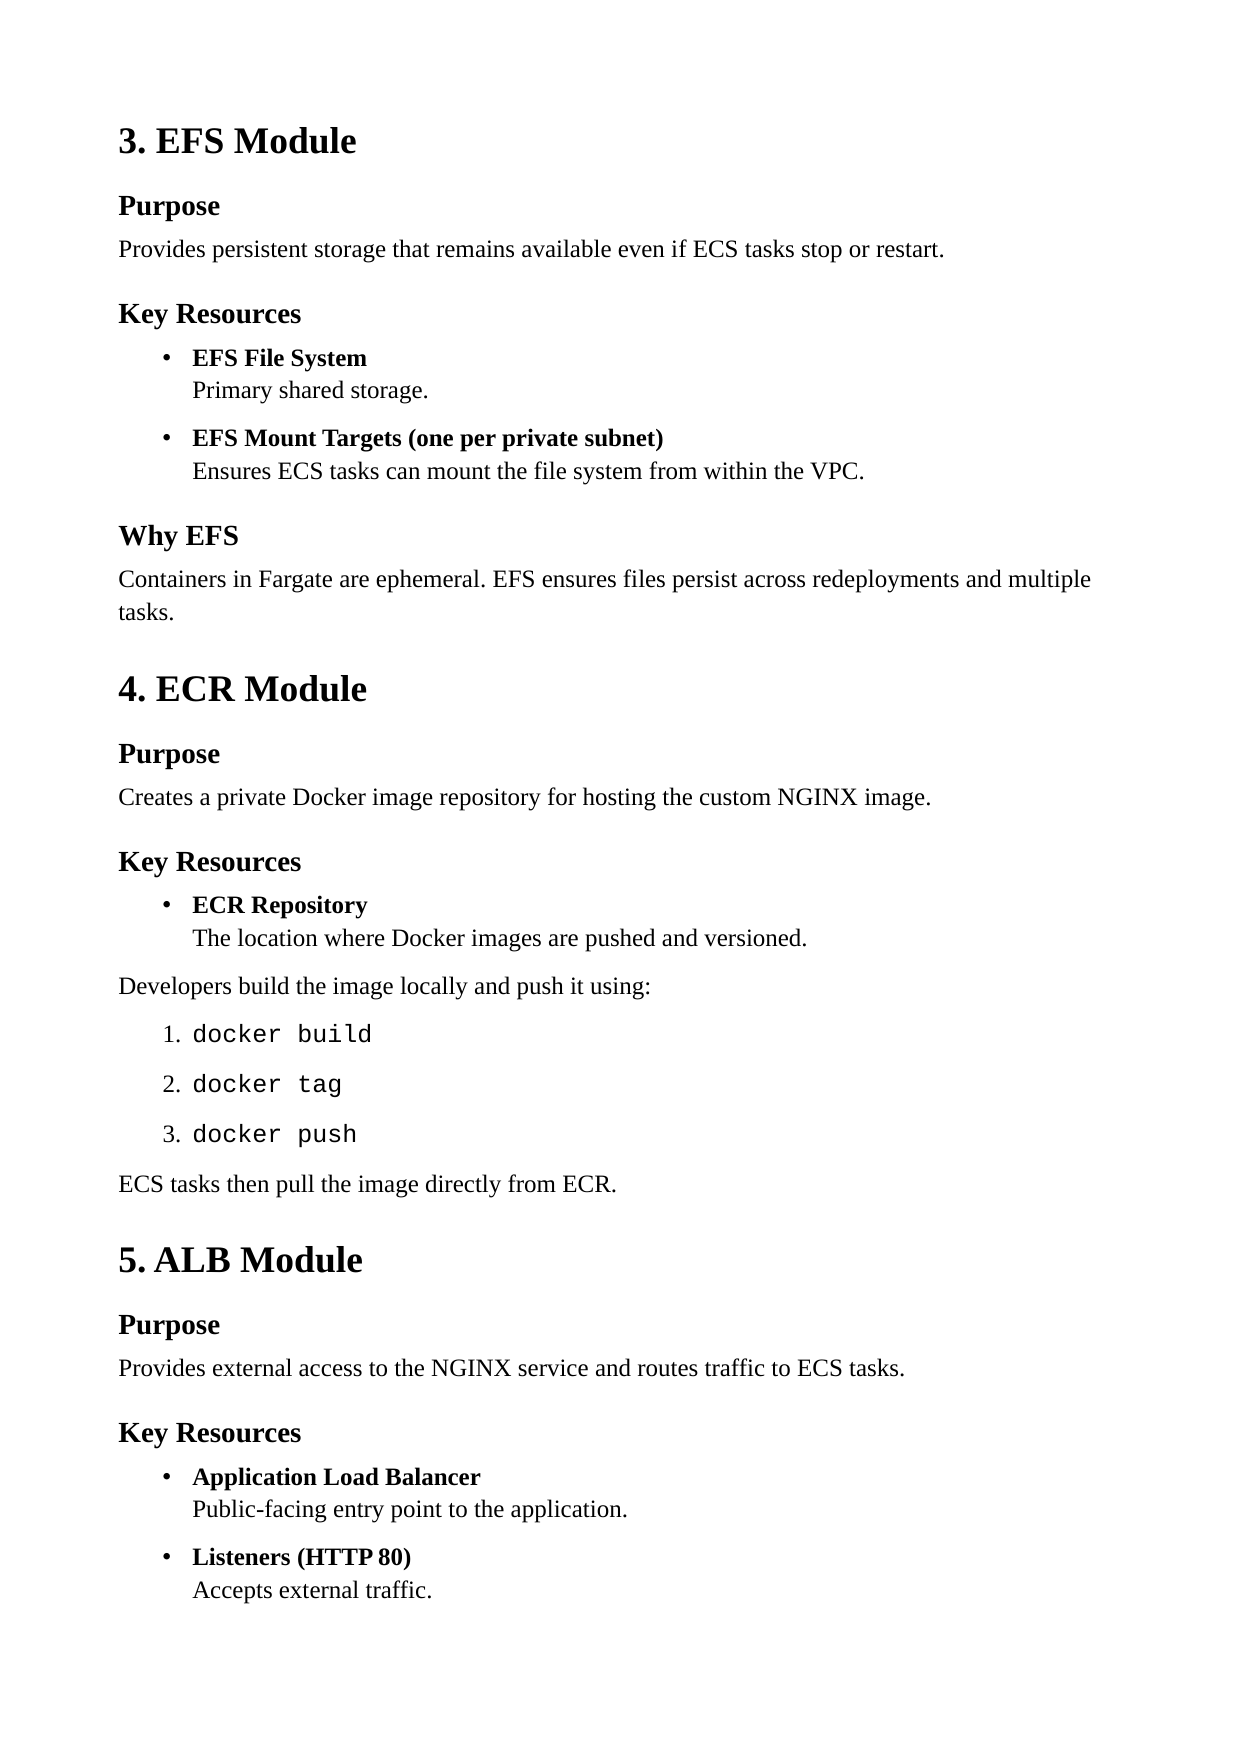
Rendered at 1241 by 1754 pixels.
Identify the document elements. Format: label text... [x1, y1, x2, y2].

text Developers build the image locally and push it using: [118, 971, 1122, 1000]
list docker push [162, 1119, 1122, 1149]
subtitle 4. ECR Module [118, 666, 1122, 709]
text Creates a private Docker image repository for hosting the custom NGINX image. [118, 782, 1122, 811]
text Provides external access to the NGINX service and routes traffic to ECS tasks. [118, 1353, 1122, 1382]
list ECR Repository The location where Docker images are pushed and versioned. [162, 890, 1122, 952]
list docker build [162, 1019, 1122, 1049]
text ECS tasks then pull the image directly from ECR. [118, 1169, 1122, 1197]
subtitle Key Resources [118, 844, 1122, 878]
list Application Load Balancer Public-facing entry point to the application. [162, 1462, 1122, 1523]
subtitle 5. ALB Module [118, 1237, 1122, 1280]
subtitle Purpose [118, 1307, 1122, 1341]
subtitle Key Resources [118, 297, 1122, 330]
subtitle Purpose [118, 736, 1122, 770]
text Provides persistent storage that remains available even if ECS tasks stop or restart. [118, 234, 1122, 263]
list EFS File System Primary shared storage. [162, 343, 1122, 404]
list Listeners (HTTP 80) Accepts external traffic. [162, 1542, 1122, 1604]
subtitle 3. EFS Module [118, 118, 1122, 161]
subtitle Why EFS [118, 518, 1122, 552]
list EFS Mount Targets (one per private subnet) Ensures ECS tasks can mount the file system from within the VPC. [162, 423, 1122, 485]
text Containers in Fargate are ephemeral. EFS ensures files persist across redeployments and multiple tasks. [118, 564, 1122, 626]
list docker tag [162, 1069, 1122, 1099]
subtitle Key Resources [118, 1416, 1122, 1449]
subtitle Purpose [118, 188, 1122, 222]
